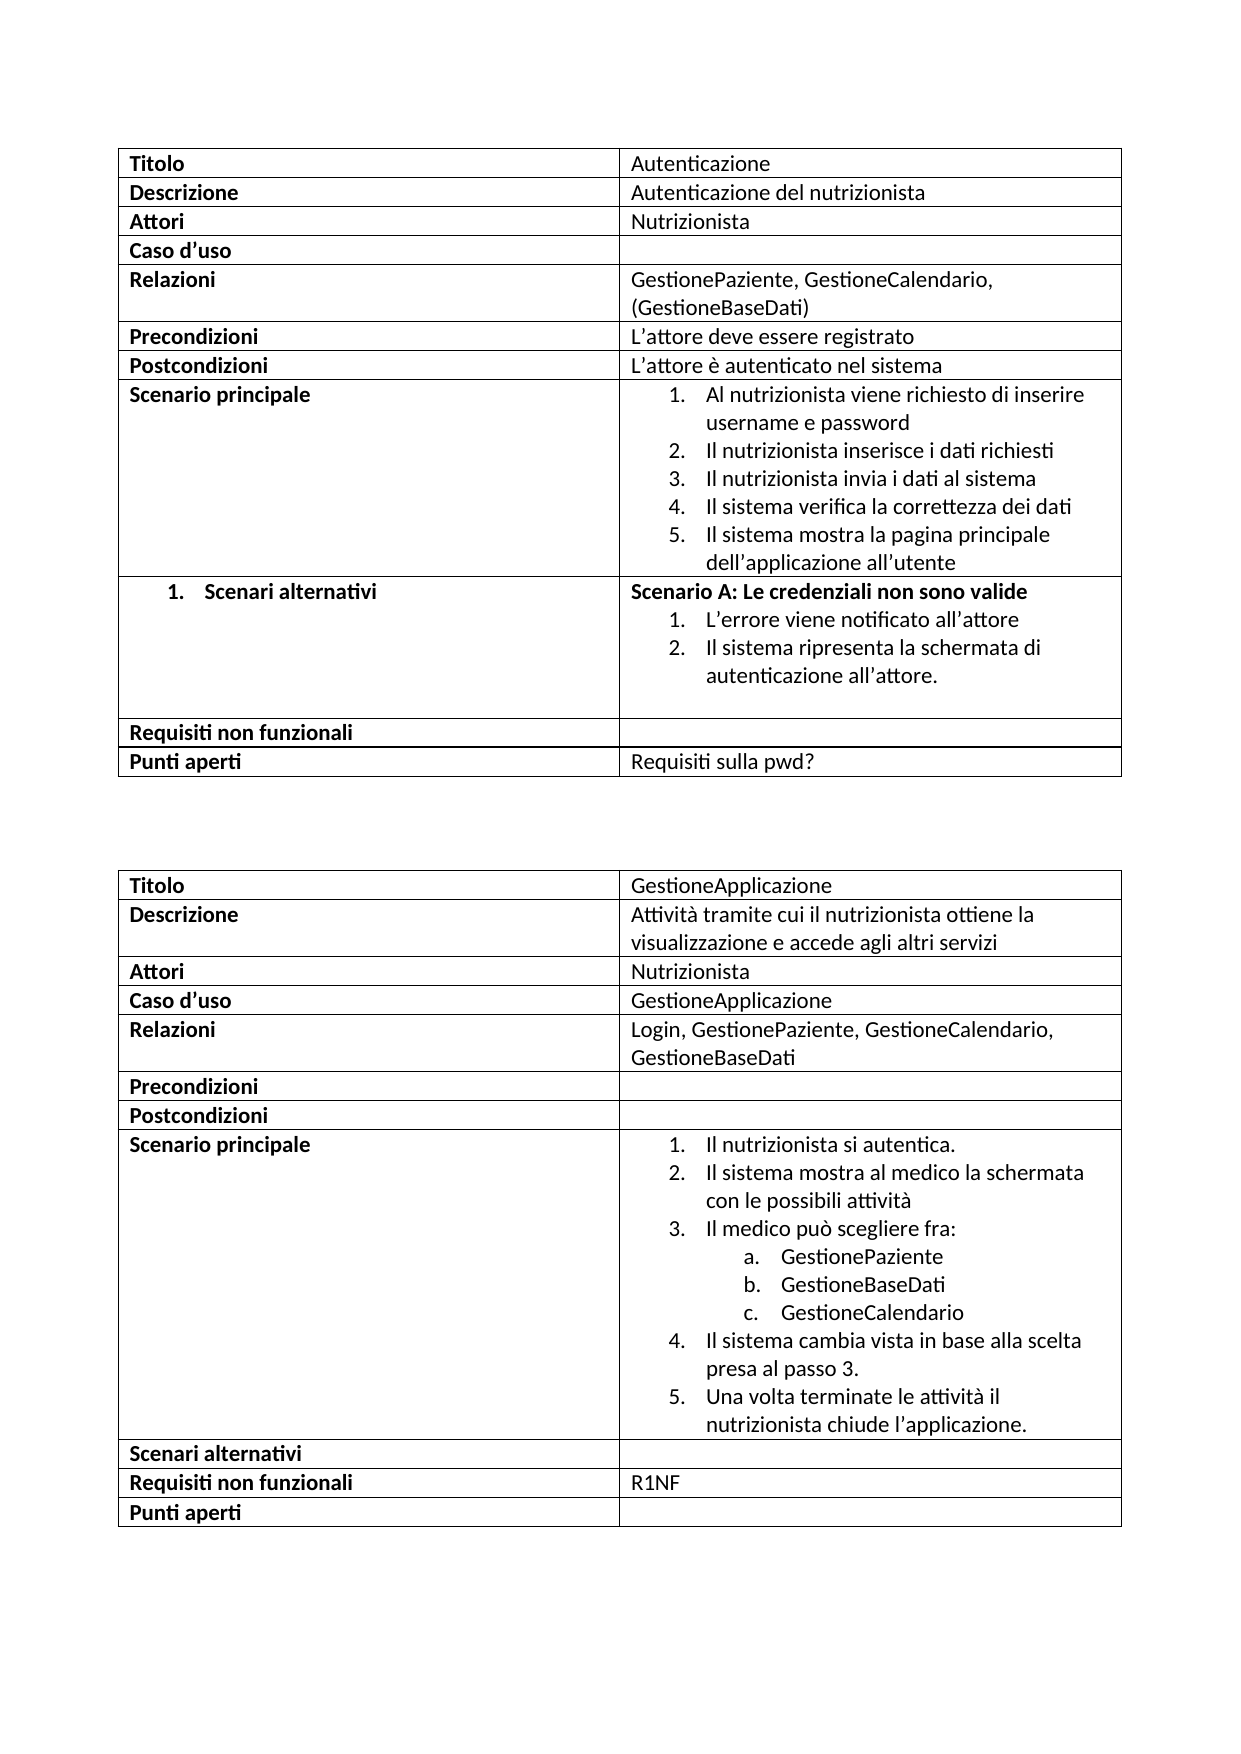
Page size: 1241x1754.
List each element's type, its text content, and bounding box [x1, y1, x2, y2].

table_cell Nutrizionista [620, 207, 1121, 235]
table_header Autenticazione [620, 149, 1121, 177]
table_cell Punti aperti [119, 748, 619, 776]
table_cell [620, 1101, 1121, 1129]
table_cell Scenari alternativi [119, 577, 619, 717]
table_cell Attività tramite cui il nutrizionista ottiene la visualizzazione e accede agli altri servizi [620, 900, 1121, 956]
table_cell Punti aperti [119, 1498, 619, 1526]
table_cell Requisiti sulla pwd? [620, 748, 1121, 776]
table_cell Attori [119, 957, 619, 985]
table_cell Precondizioni [119, 322, 619, 350]
table_cell Requisiti non funzionali [119, 719, 619, 746]
table_cell Scenari alternativi [119, 1440, 619, 1467]
table_cell [620, 719, 1121, 746]
table_header GestioneApplicazione [620, 871, 1121, 899]
table_cell Postcondizioni [119, 351, 619, 379]
table_cell Scenario principale [119, 1130, 619, 1438]
table_cell L’attore deve essere registrato [620, 322, 1121, 350]
table_cell Al nutrizionista viene richiesto di inserire username e password Il nutrizionista inserisce i dati richiesti Il nutrizionista invia i dati al sistema Il sistema verifica la correttezza dei dati Il sistema mostra la pagina principale dell’applicazione all’utente [620, 380, 1121, 576]
table_header Titolo [119, 871, 619, 899]
table_cell Scenario principale [119, 380, 619, 576]
table_cell Descrizione [119, 900, 619, 956]
table_cell Relazioni [119, 1015, 619, 1071]
table_cell L’attore è autenticato nel sistema [620, 351, 1121, 379]
table_cell Descrizione [119, 178, 619, 206]
table_cell Attori [119, 207, 619, 235]
table_cell Caso d’uso [119, 236, 619, 264]
table_cell Precondizioni [119, 1072, 619, 1100]
table_cell [620, 236, 1121, 264]
table_cell Relazioni [119, 265, 619, 321]
table_cell Scenario A: Le credenziali non sono valide L’errore viene notificato all’attore Il sistema ripresenta la schermata di autenticazione all’attore. [620, 577, 1121, 717]
table_cell GestioneApplicazione [620, 986, 1121, 1014]
table_cell Nutrizionista [620, 957, 1121, 985]
table_cell Postcondizioni [119, 1101, 619, 1129]
table_cell Il nutrizionista si autentica. Il sistema mostra al medico la schermata con le possibili attività Il medico può scegliere fra: GestionePaziente GestioneBaseDati GestioneCalendario Il sistema cambia vista in base alla scelta presa al passo 3. Una volta terminate le attività il nutrizionista chiude l’applicazione. [620, 1130, 1121, 1438]
table_cell Requisiti non funzionali [119, 1469, 619, 1497]
table_header Titolo [119, 149, 619, 177]
table_cell Login, GestionePaziente, GestioneCalendario, GestioneBaseDati [620, 1015, 1121, 1071]
table_cell GestionePaziente, GestioneCalendario, (GestioneBaseDati) [620, 265, 1121, 321]
table_cell [620, 1072, 1121, 1100]
table_cell R1NF [620, 1469, 1121, 1497]
table_cell Caso d’uso [119, 986, 619, 1014]
table_cell [620, 1498, 1121, 1526]
table_cell Autenticazione del nutrizionista [620, 178, 1121, 206]
table_cell [620, 1440, 1121, 1467]
